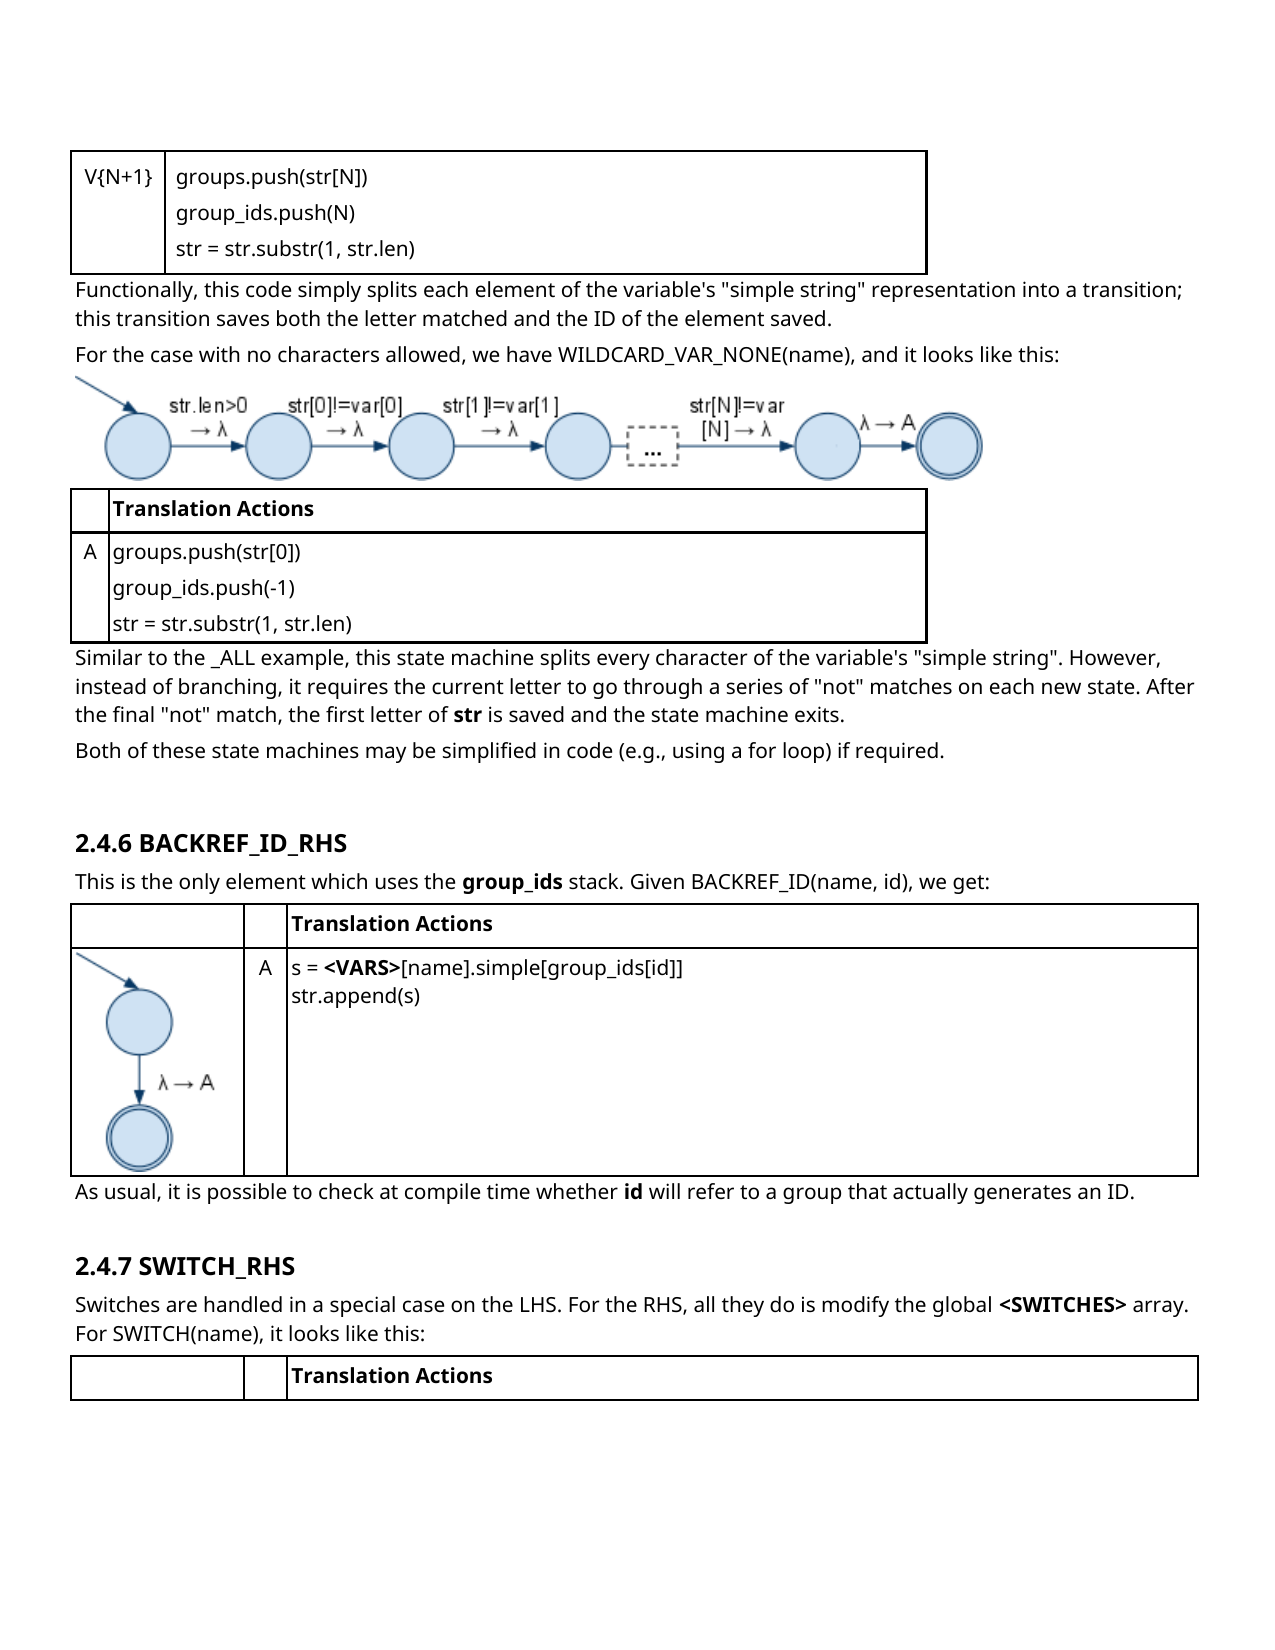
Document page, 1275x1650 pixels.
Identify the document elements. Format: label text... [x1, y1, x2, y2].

text Similar to the _ALL example, this state machine splits every character of the variable's "simple string". However, instead of branching, it requires the current letter to go through a series of "not" matches on each new state. After the final "not" match, the first letter of str is saved and the state machine exits. [75, 643, 1200, 729]
picture [75, 952, 216, 1172]
table_header [72, 490, 108, 531]
table_cell groups.push(str[0]) group_ids.push(-1) str = str.substr(1, str.len) [110, 534, 925, 641]
text Switches are handled in a special case on the LHS. For the RHS, all they do is modify the global <SWITCHES> array. For SWITCH(name), it looks like this: [75, 1291, 1200, 1347]
text This is the only element which uses the group_ids stack. Given BACKREF_ID(name, id), we get: [75, 867, 1200, 896]
table_header [245, 905, 286, 947]
text As usual, it is possible to check at compile time whether id will refer to a group that actually generates an ID. [75, 1177, 1200, 1206]
table_header Translation Actions [110, 490, 925, 531]
text 2.4.7 SWITCH_RHS [75, 1249, 1200, 1283]
text For the case with no characters allowed, we have WILDCARD_VAR_NONE(name), and it looks like this: [75, 340, 1200, 368]
table_cell A [72, 534, 108, 641]
table_cell groups.push(str[N]) group_ids.push(N) str = str.substr(1, str.len) [166, 152, 925, 273]
table_cell s = <VARS>[name].simple[group_ids[id]] str.append(s) [288, 949, 1197, 1175]
picture [75, 375, 983, 481]
table_header [72, 905, 243, 947]
table_cell A [245, 949, 286, 1175]
text Both of these state machines may be simplified in code (e.g., using a for loop) if required. [75, 736, 1200, 765]
table_header Translation Actions [288, 1357, 1197, 1399]
table_header [245, 1357, 286, 1399]
text 2.4.6 BACKREF_ID_RHS [75, 826, 1200, 860]
text Functionally, this code simply splits each element of the variable's "simple string" representation into a transition; this transition saves both the letter matched and the ID of the element saved. [75, 275, 1200, 332]
table_header Translation Actions [288, 905, 1197, 947]
table_header [72, 1357, 243, 1399]
table_cell [72, 949, 243, 1175]
table_cell V{N+1} [72, 152, 164, 273]
